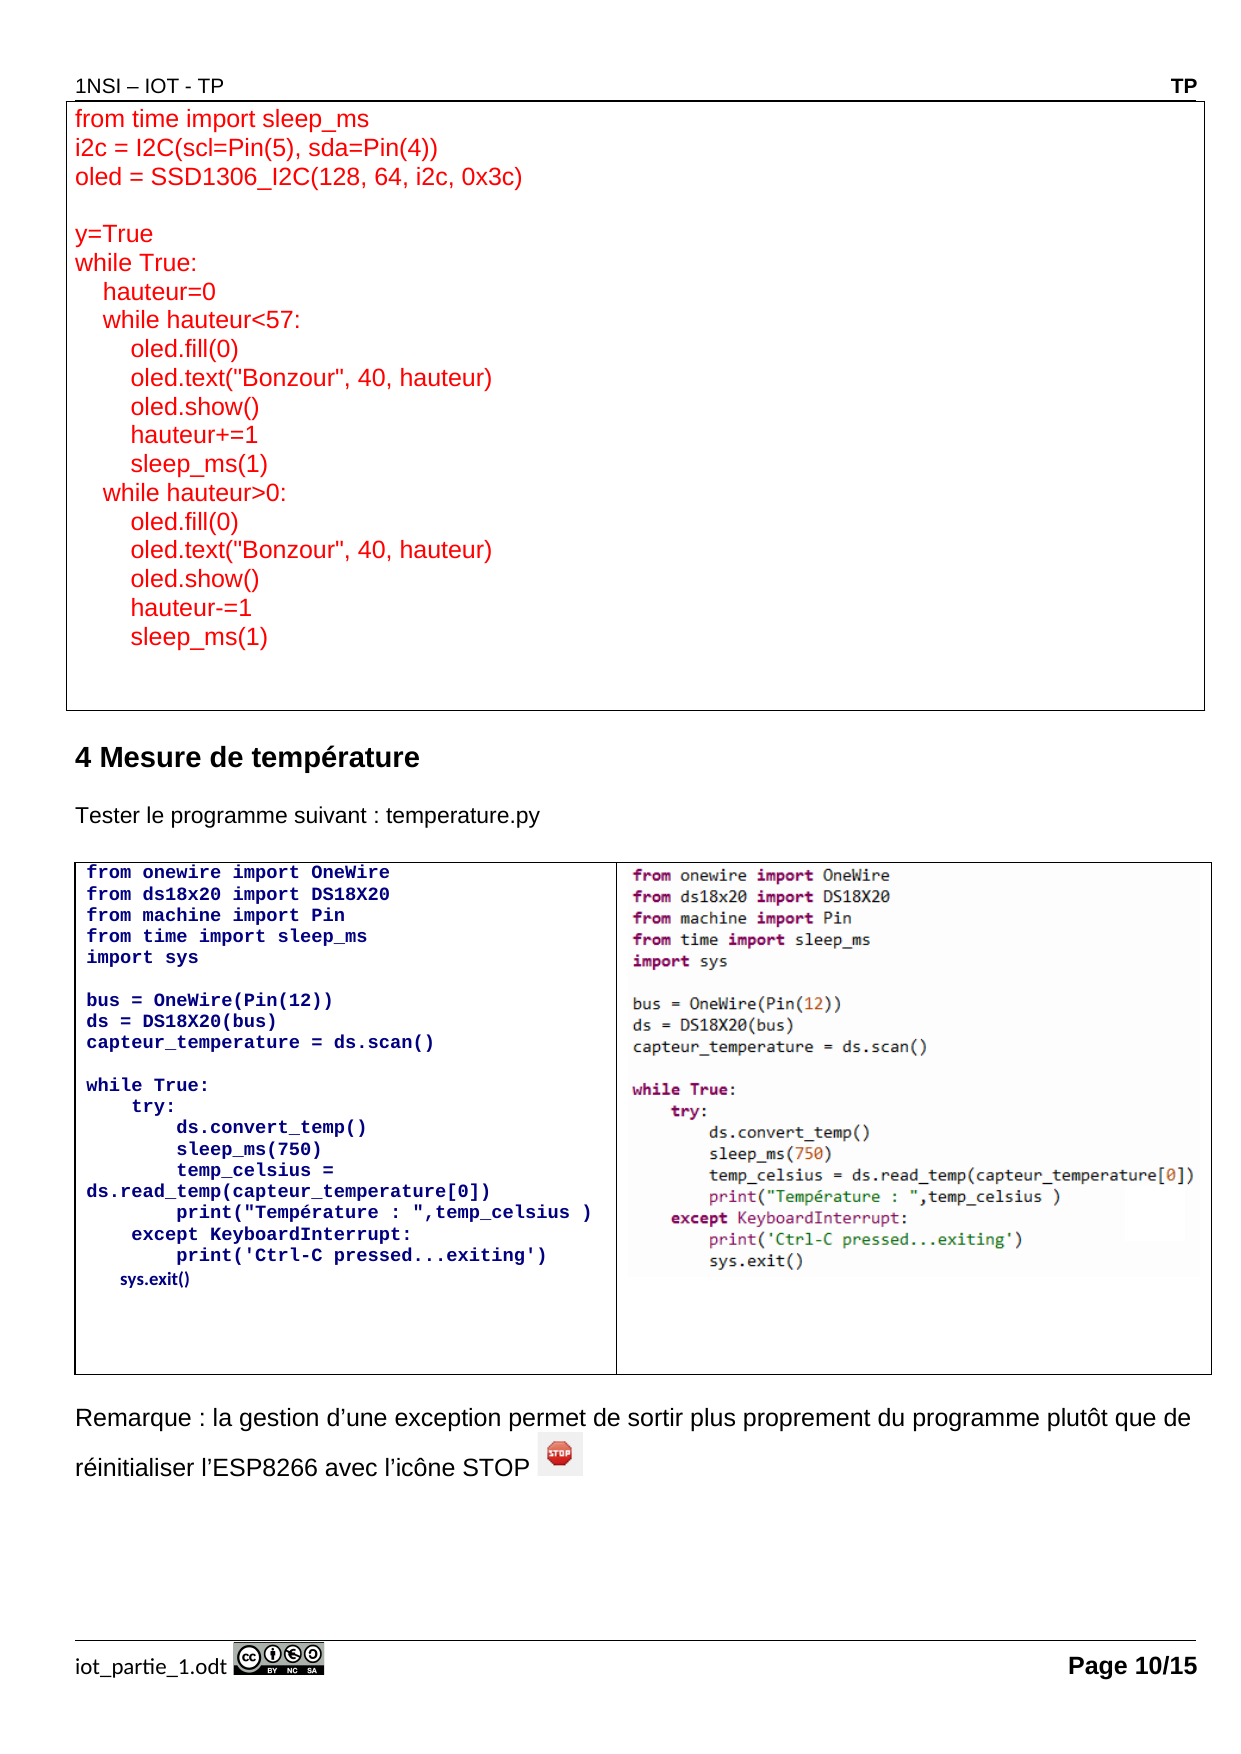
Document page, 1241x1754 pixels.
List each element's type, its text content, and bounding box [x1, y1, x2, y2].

text Tester le programme suivant : temperature.py [75, 802, 1196, 828]
text while hauteur<57: [75, 305, 1196, 334]
table_header from onewire import OneWire from ds18x20 import DS18X20 from machine import Pin from time import sleep_ms import sys bus = OneWire(Pin(12)) ds = DS18X20(bus) capteur_temperature = ds.scan() while True: try: ds.convert_temp() sleep_ms(750) temp_celsius = ds.read_temp(capteur_temperature[0]) print("Température : ",temp_celsius ) except KeyboardInterrupt: print('Ctrl-C pressed...exiting') sys.exit() [76, 863, 616, 1373]
text oled.fill(0) [75, 334, 1196, 363]
text i2c = I2C(scl=Pin(5), sda=Pin(4)) [75, 133, 1196, 161]
text oled.text("Bonzour", 40, hauteur) [75, 535, 1196, 564]
text hauteur+=1 [75, 420, 1196, 449]
text hauteur=0 [75, 276, 1196, 305]
text while True: [75, 248, 1196, 276]
text from time import sleep_ms [67, 102, 1204, 133]
text oled.show() [75, 564, 1196, 593]
text oled.fill(0) [75, 506, 1196, 535]
text sleep_ms(1) [75, 621, 1196, 650]
table_header [617, 863, 1211, 1373]
text oled.text("Bonzour", 40, hauteur) [75, 363, 1196, 391]
picture [537, 1432, 583, 1476]
text hauteur-=1 [75, 593, 1196, 621]
text 4 Mesure de température [75, 739, 1196, 773]
text while hauteur>0: [75, 478, 1196, 506]
text oled = SSD1306_I2C(128, 64, i2c, 0x3c) [75, 161, 1196, 190]
text y=True [75, 219, 1196, 248]
text Remarque : la gestion d’une exception permet de sortir plus proprement du programme plutôt que de réinitialiser l’ESP8266 avec l’icône STOP [75, 1403, 1196, 1481]
text oled.show() [75, 391, 1196, 420]
text sleep_ms(1) [75, 449, 1196, 478]
picture [233, 1642, 325, 1675]
